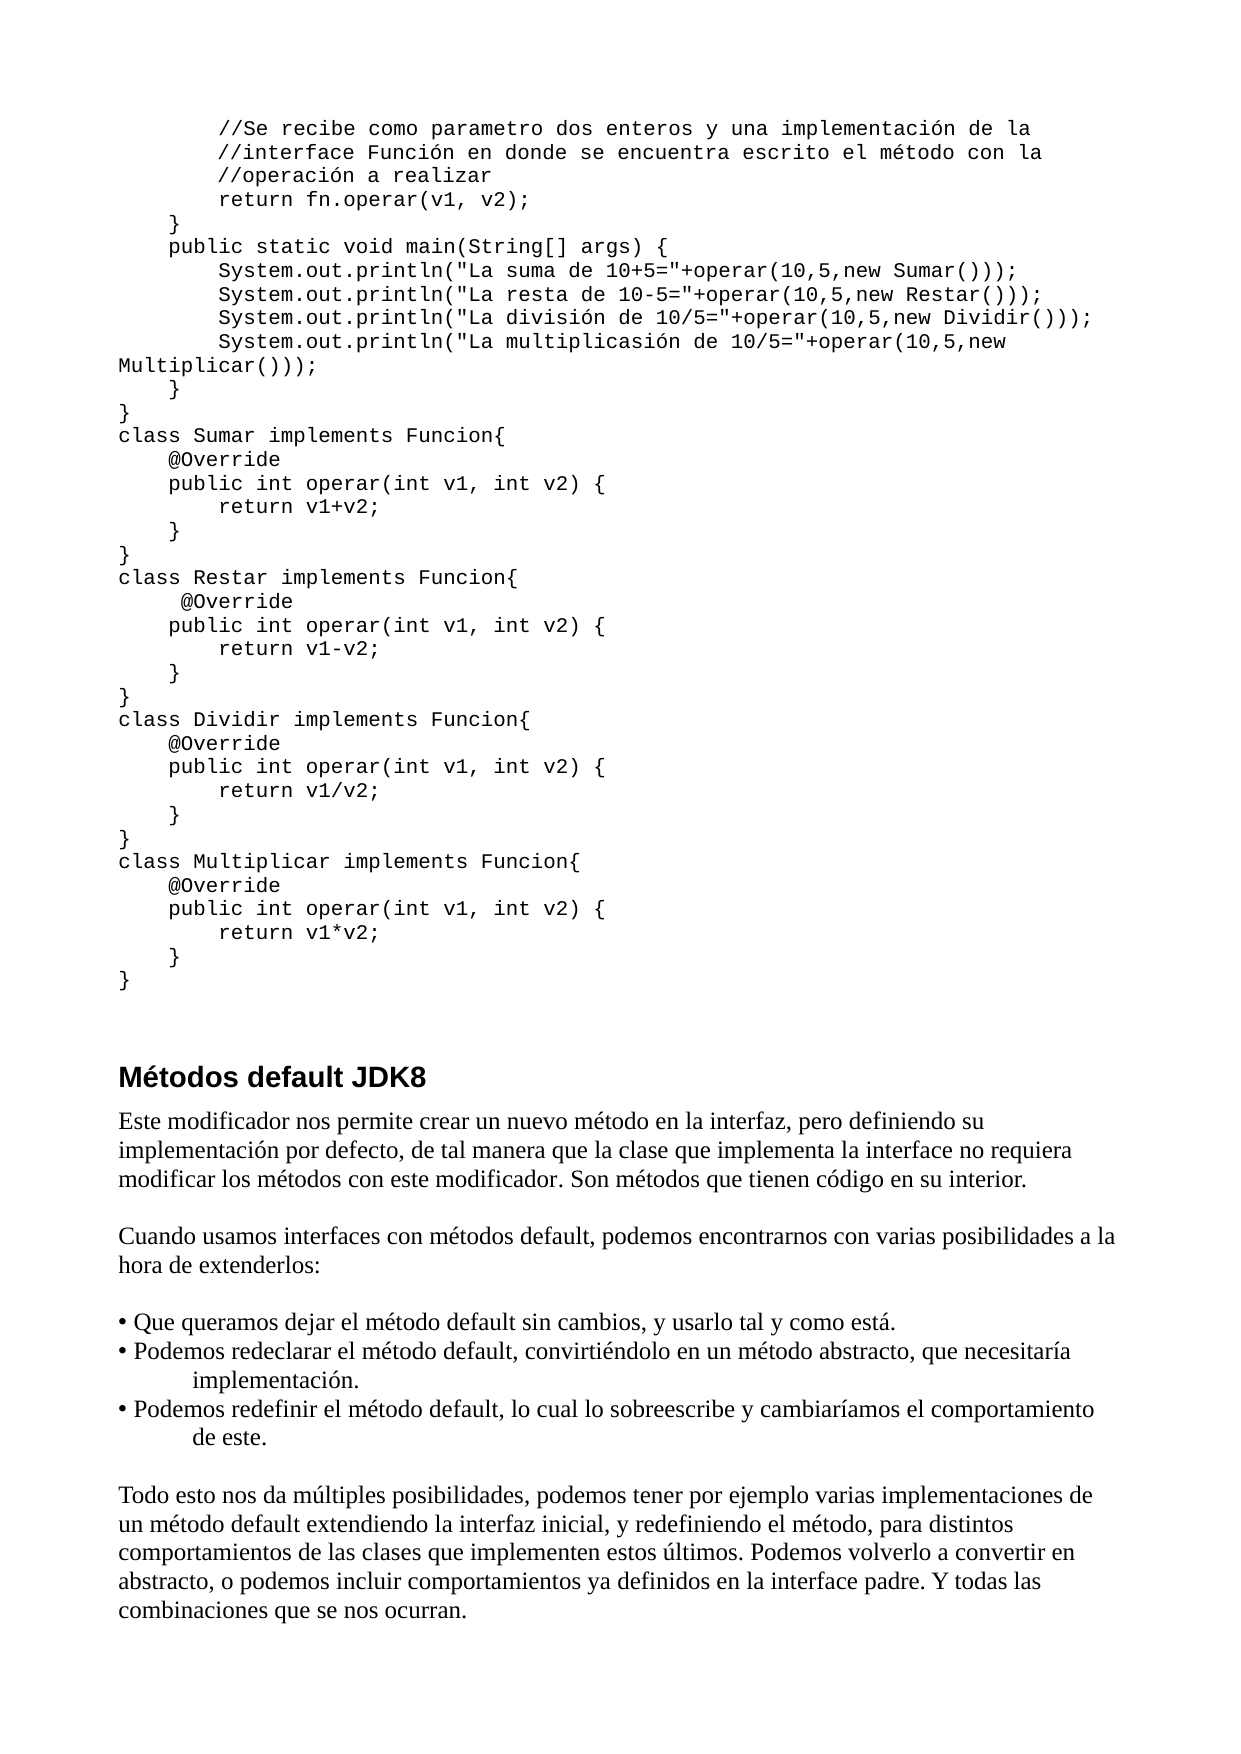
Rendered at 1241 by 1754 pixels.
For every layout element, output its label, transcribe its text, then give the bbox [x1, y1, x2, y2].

text public int operar(int v1, int v2) { [118, 473, 1122, 496]
text class Dividir implements Funcion{ [118, 709, 1122, 733]
subtitle Métodos default JDK8 [118, 1060, 1122, 1094]
text //Se recibe como parametro dos enteros y una implementación de la //interface Función en donde se encuentra escrito el método con la //operación a realizar [118, 118, 1122, 189]
text return v1/v2; [118, 780, 1122, 804]
text } [118, 378, 1122, 402]
text return v1*v2; [118, 922, 1122, 946]
text Todo esto nos da múltiples posibilidades, podemos tener por ejemplo varias implementaciones de un método default extendiendo la interfaz inicial, y redefiniendo el método, para distintos comportamientos de las clases que implementen estos últimos. Podemos volverlo a convertir en abstracto, o podemos incluir comportamientos ya definidos en la interface padre. Y todas las combinaciones que se nos ocurran. [118, 1480, 1122, 1624]
text } [118, 544, 1122, 567]
text System.out.println("La suma de 10+5="+operar(10,5,new Sumar())); [118, 260, 1122, 284]
text Cuando usamos interfaces con métodos default, podemos encontrarnos con varias posibilidades a la hora de extenderlos: [118, 1221, 1122, 1279]
text @Override [118, 591, 1122, 615]
text class Sumar implements Funcion{ [118, 426, 1122, 449]
text return v1+v2; [118, 496, 1122, 520]
text class Multiplicar implements Funcion{ [118, 851, 1122, 875]
text @Override [118, 449, 1122, 473]
text public static void main(String[] args) { [118, 236, 1122, 260]
text public int operar(int v1, int v2) { [118, 615, 1122, 638]
text return v1-v2; [118, 638, 1122, 662]
text } [118, 402, 1122, 426]
text } [118, 662, 1122, 686]
text @Override [118, 733, 1122, 757]
text Este modificador nos permite crear un nuevo método en la interfaz, pero definiendo su implementación por defecto, de tal manera que la clase que implementa la interface no requiera modificar los métodos con este modificador. Son métodos que tienen código en su interior. [118, 1106, 1122, 1192]
text return fn.operar(v1, v2); [118, 189, 1122, 213]
list Podemos redefinir el método default, lo cual lo sobreescribe y cambiaríamos el comportamiento de este. [118, 1394, 1122, 1451]
text } [118, 804, 1122, 827]
text class Restar implements Funcion{ [118, 567, 1122, 591]
text public int operar(int v1, int v2) { [118, 757, 1122, 780]
text public int operar(int v1, int v2) { [118, 898, 1122, 922]
text System.out.println("La multiplicasión de 10/5="+operar(10,5,new Multiplicar())); [118, 331, 1122, 378]
text } [118, 946, 1122, 969]
text System.out.println("La división de 10/5="+operar(10,5,new Dividir())); [118, 307, 1122, 331]
text } [118, 686, 1122, 709]
text } [118, 213, 1122, 236]
text @Override [118, 875, 1122, 898]
text System.out.println("La resta de 10-5="+operar(10,5,new Restar())); [118, 284, 1122, 307]
text } [118, 969, 1122, 993]
text } [118, 520, 1122, 544]
text } [118, 827, 1122, 851]
list Podemos redeclarar el método default, convirtiéndolo en un método abstracto, que necesitaría implementación. [118, 1336, 1122, 1394]
list Que queramos dejar el método default sin cambios, y usarlo tal y como está. [118, 1307, 1122, 1336]
